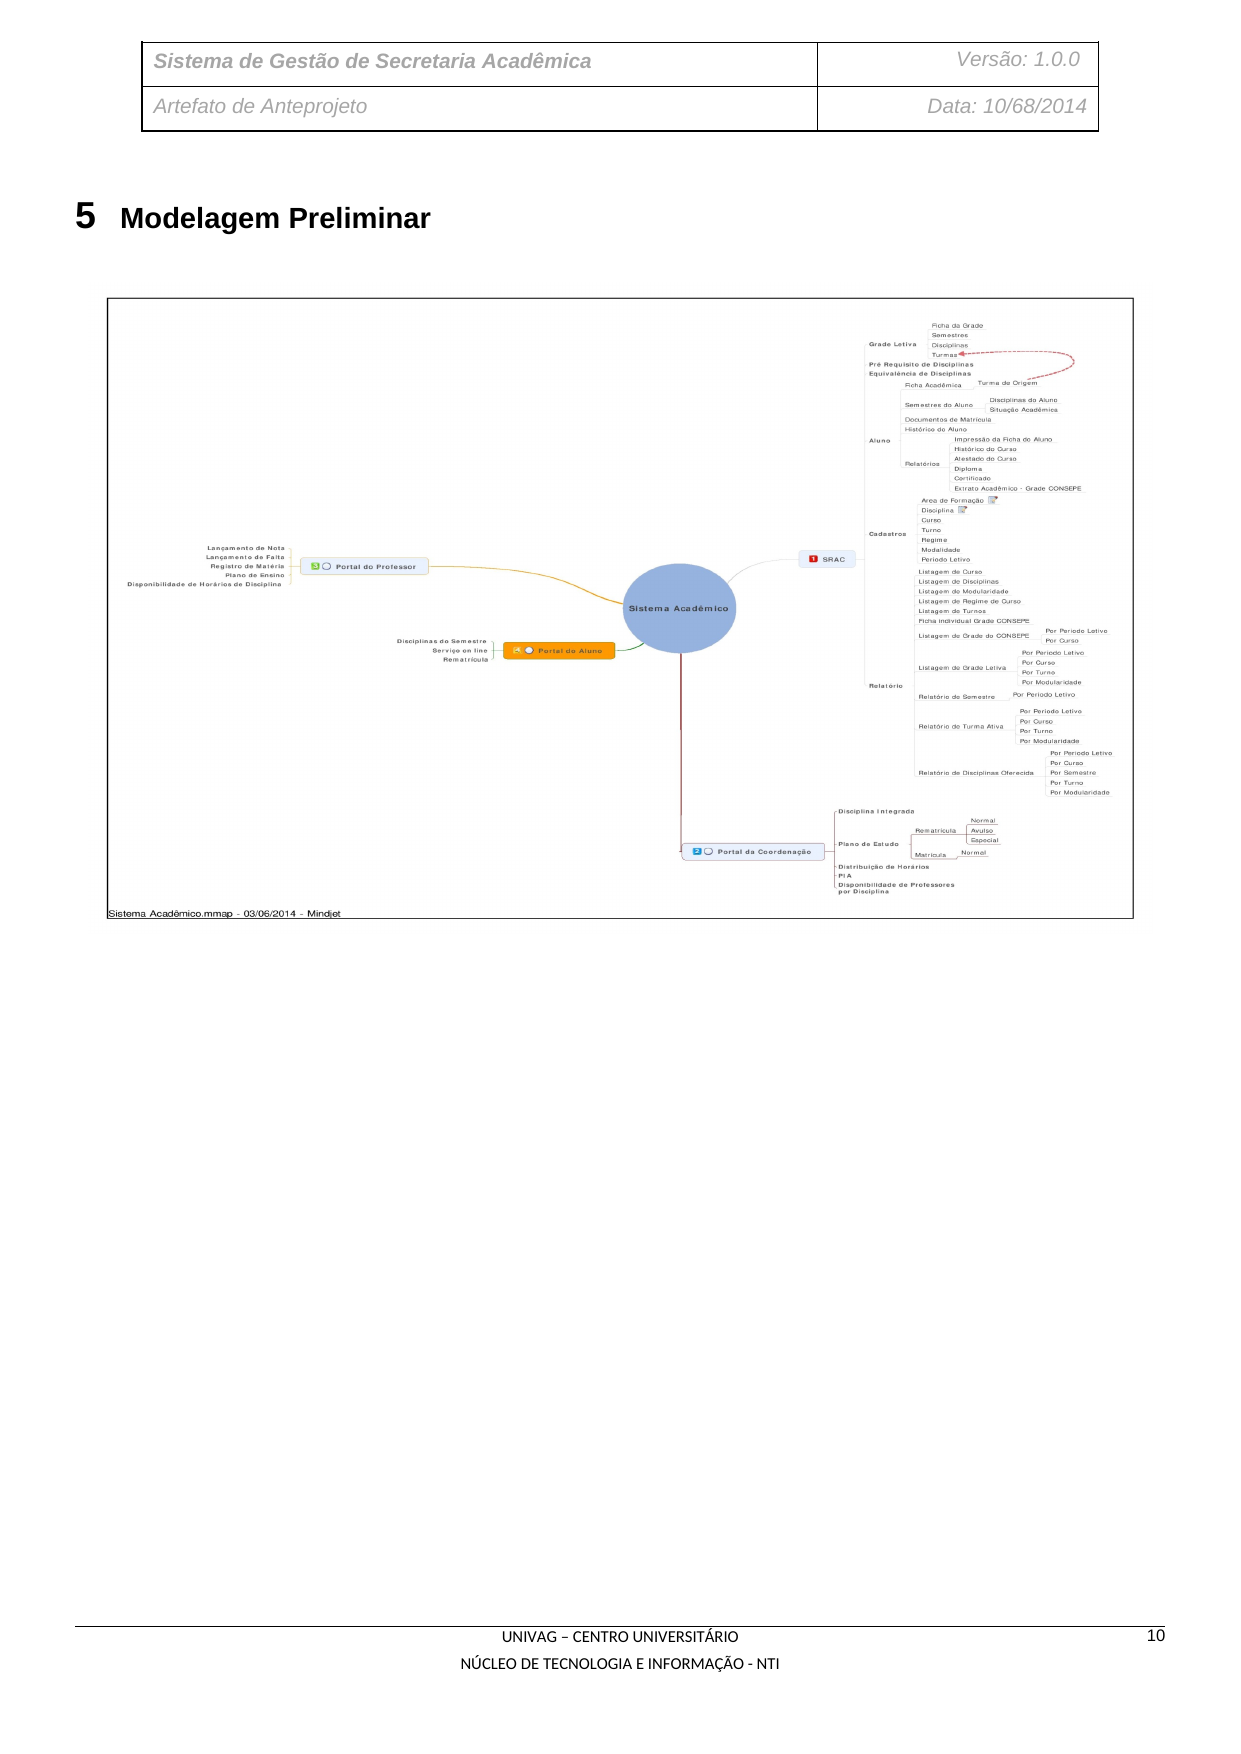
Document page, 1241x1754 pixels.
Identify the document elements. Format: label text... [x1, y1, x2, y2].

subtitle Modelagem Preliminar [75, 193, 1165, 236]
picture [87, 282, 1153, 934]
